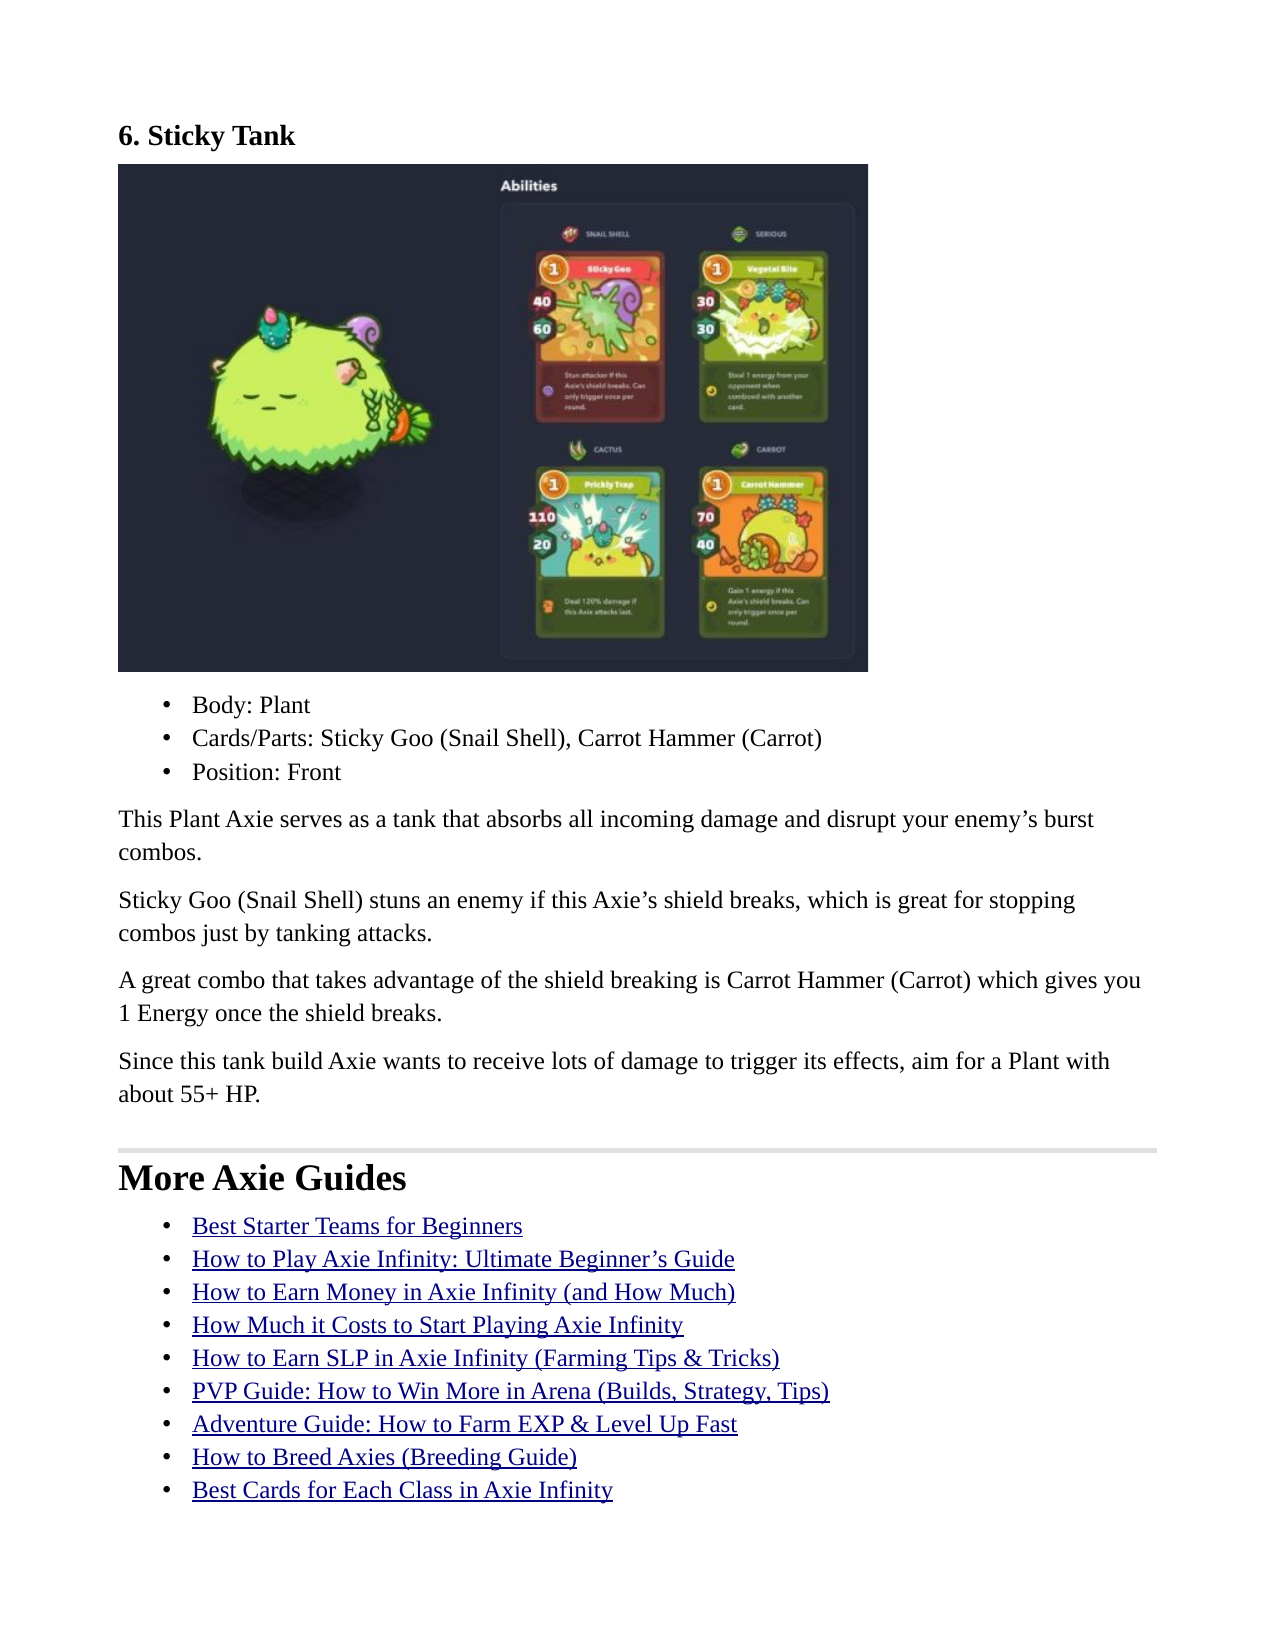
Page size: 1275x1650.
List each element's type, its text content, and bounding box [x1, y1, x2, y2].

list Position: Front [162, 757, 1157, 785]
list Body: Plant [162, 691, 1157, 719]
list Best Cards for Each Class in Axie Infinity [162, 1475, 1157, 1504]
text Sticky Goo (Snail Shell) stuns an enemy if this Axie’s shield breaks, which is great for stopping combos just by tanking attacks. [118, 885, 1157, 947]
list How to Earn Money in Axie Infinity (and How Much) [162, 1277, 1157, 1306]
subtitle More Axie Guides [118, 1153, 1157, 1198]
list Best Starter Teams for Beginners [162, 1211, 1157, 1240]
text This Plant Axie serves as a tank that absorbs all incoming damage and disrupt your enemy’s burst combos. [118, 804, 1157, 866]
list How to Breed Axies (Breeding Guide) [162, 1442, 1157, 1471]
list Adventure Guide: How to Farm EXP & Level Up Fast [162, 1409, 1157, 1438]
list How to Earn SLP in Axie Infinity (Farming Tips & Tricks) [162, 1343, 1157, 1372]
list How Much it Costs to Start Playing Axie Infinity [162, 1310, 1157, 1339]
list How to Play Axie Infinity: Ultimate Beginner’s Guide [162, 1244, 1157, 1273]
picture [118, 164, 869, 672]
text Since this tank build Axie wants to receive lots of damage to trigger its effects, aim for a Plant with about 55+ HP. [118, 1046, 1157, 1108]
subtitle 6. Sticky Tank [118, 118, 1157, 152]
text A great combo that takes advantage of the shield breaking is Carrot Hammer (Carrot) which gives you 1 Energy once the shield breaks. [118, 965, 1157, 1027]
list PVP Guide: How to Win More in Arena (Builds, Strategy, Tips) [162, 1376, 1157, 1405]
list Cards/Parts: Sticky Goo (Snail Shell), Carrot Hammer (Carrot) [162, 723, 1157, 752]
